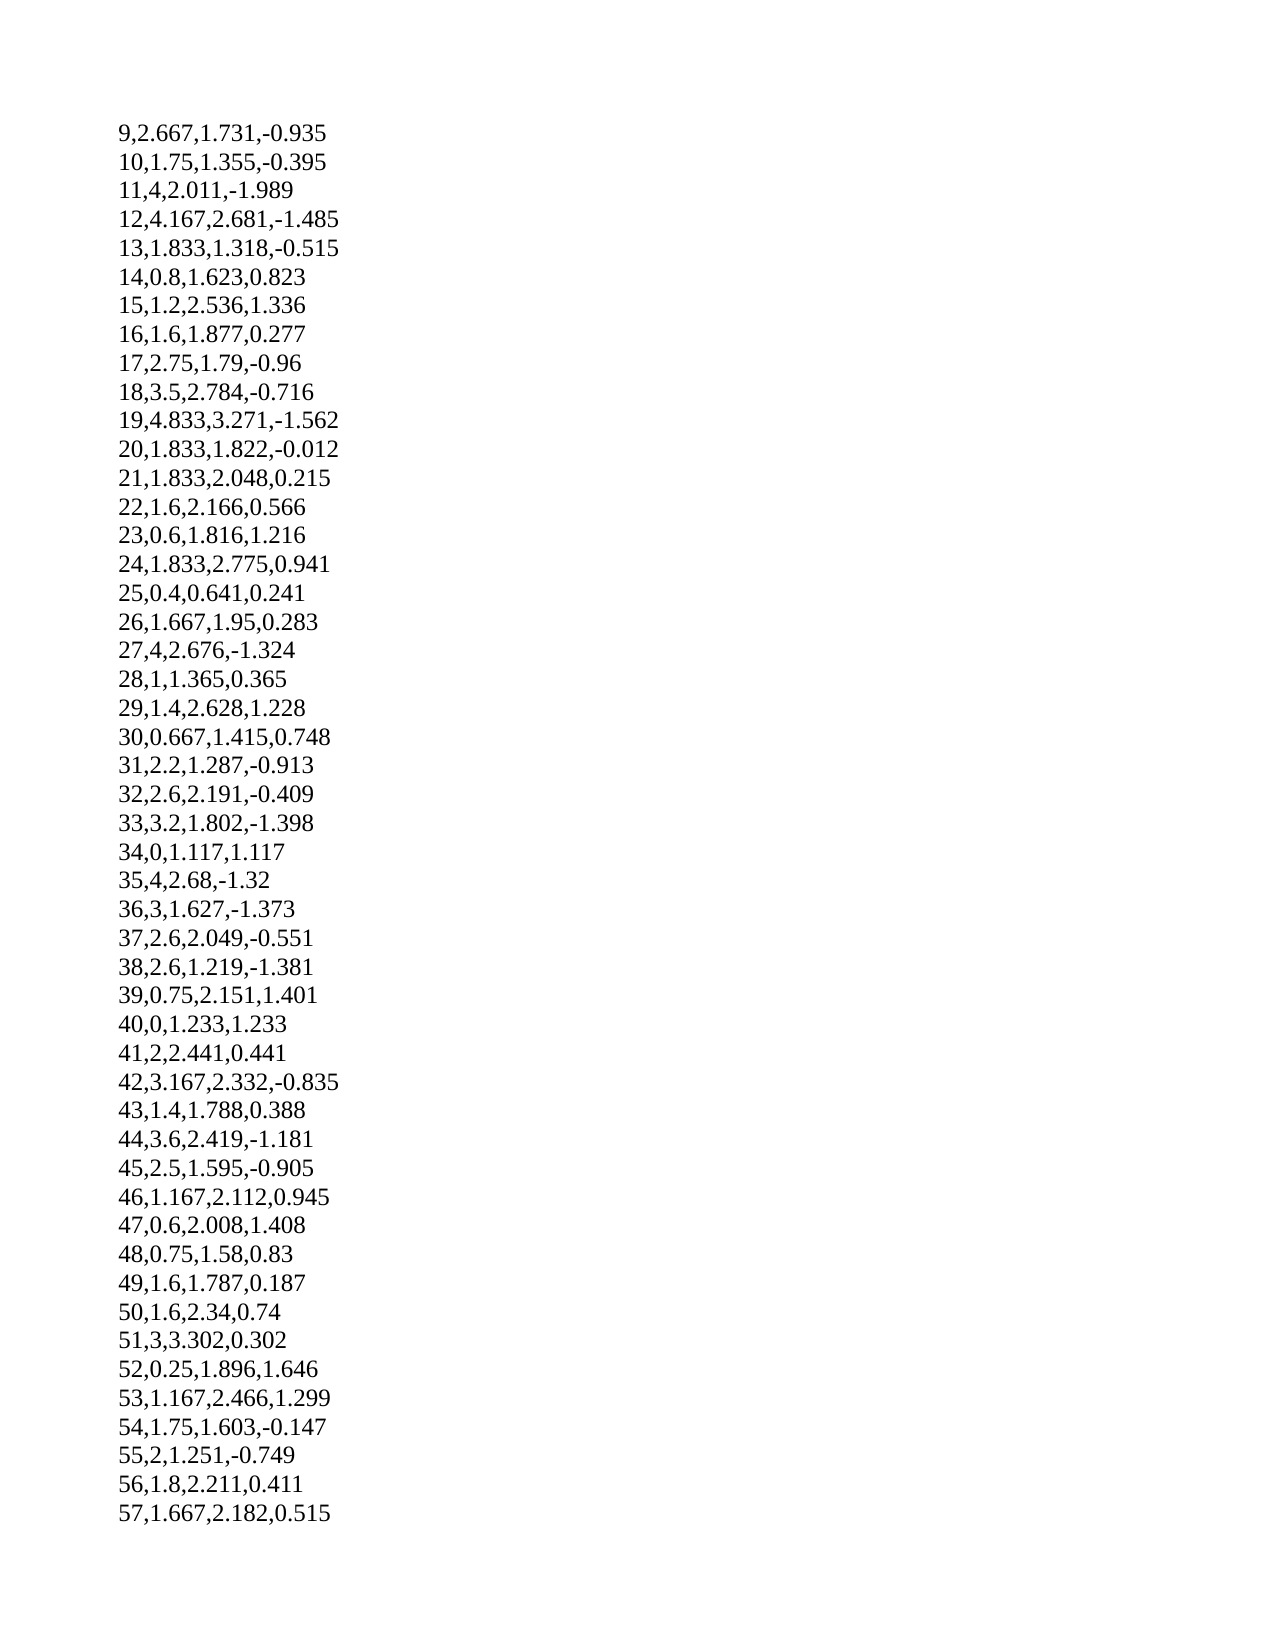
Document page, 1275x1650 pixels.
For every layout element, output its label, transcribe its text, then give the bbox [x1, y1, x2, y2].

text 53,1.167,2.466,1.299 [118, 1383, 1157, 1412]
text 26,1.667,1.95,0.283 [118, 607, 1157, 636]
text 14,0.8,1.623,0.823 [118, 262, 1157, 291]
text 50,1.6,2.34,0.74 [118, 1297, 1157, 1326]
text 37,2.6,2.049,-0.551 [118, 923, 1157, 952]
text 34,0,1.117,1.117 [118, 837, 1157, 866]
text 36,3,1.627,-1.373 [118, 894, 1157, 923]
text 11,4,2.011,-1.989 [118, 176, 1157, 204]
text 12,4.167,2.681,-1.485 [118, 204, 1157, 233]
text 42,3.167,2.332,-0.835 [118, 1067, 1157, 1096]
text 20,1.833,1.822,-0.012 [118, 434, 1157, 463]
text 10,1.75,1.355,-0.395 [118, 147, 1157, 176]
text 40,0,1.233,1.233 [118, 1009, 1157, 1038]
text 32,2.6,2.191,-0.409 [118, 779, 1157, 808]
text 51,3,3.302,0.302 [118, 1326, 1157, 1354]
text 33,3.2,1.802,-1.398 [118, 808, 1157, 837]
text 15,1.2,2.536,1.336 [118, 291, 1157, 319]
text 27,4,2.676,-1.324 [118, 636, 1157, 664]
text 25,0.4,0.641,0.241 [118, 578, 1157, 607]
text 16,1.6,1.877,0.277 [118, 319, 1157, 348]
text 46,1.167,2.112,0.945 [118, 1182, 1157, 1211]
text 31,2.2,1.287,-0.913 [118, 751, 1157, 779]
text 13,1.833,1.318,-0.515 [118, 233, 1157, 262]
text 30,0.667,1.415,0.748 [118, 722, 1157, 751]
text 22,1.6,2.166,0.566 [118, 492, 1157, 521]
text 44,3.6,2.419,-1.181 [118, 1124, 1157, 1153]
text 35,4,2.68,-1.32 [118, 866, 1157, 894]
text 47,0.6,2.008,1.408 [118, 1211, 1157, 1239]
text 21,1.833,2.048,0.215 [118, 463, 1157, 492]
text 49,1.6,1.787,0.187 [118, 1268, 1157, 1297]
text 48,0.75,1.58,0.83 [118, 1239, 1157, 1268]
text 19,4.833,3.271,-1.562 [118, 406, 1157, 434]
text 55,2,1.251,-0.749 [118, 1441, 1157, 1469]
text 41,2,2.441,0.441 [118, 1038, 1157, 1067]
text 45,2.5,1.595,-0.905 [118, 1153, 1157, 1182]
text 18,3.5,2.784,-0.716 [118, 377, 1157, 406]
text 9,2.667,1.731,-0.935 [118, 118, 1157, 147]
text 38,2.6,1.219,-1.381 [118, 952, 1157, 981]
text 57,1.667,2.182,0.515 [118, 1498, 1157, 1527]
text 56,1.8,2.211,0.411 [118, 1469, 1157, 1498]
text 54,1.75,1.603,-0.147 [118, 1412, 1157, 1441]
text 23,0.6,1.816,1.216 [118, 521, 1157, 549]
text 17,2.75,1.79,-0.96 [118, 348, 1157, 377]
text 29,1.4,2.628,1.228 [118, 693, 1157, 722]
text 52,0.25,1.896,1.646 [118, 1354, 1157, 1383]
text 39,0.75,2.151,1.401 [118, 981, 1157, 1009]
text 43,1.4,1.788,0.388 [118, 1096, 1157, 1124]
text 24,1.833,2.775,0.941 [118, 549, 1157, 578]
text 28,1,1.365,0.365 [118, 664, 1157, 693]
